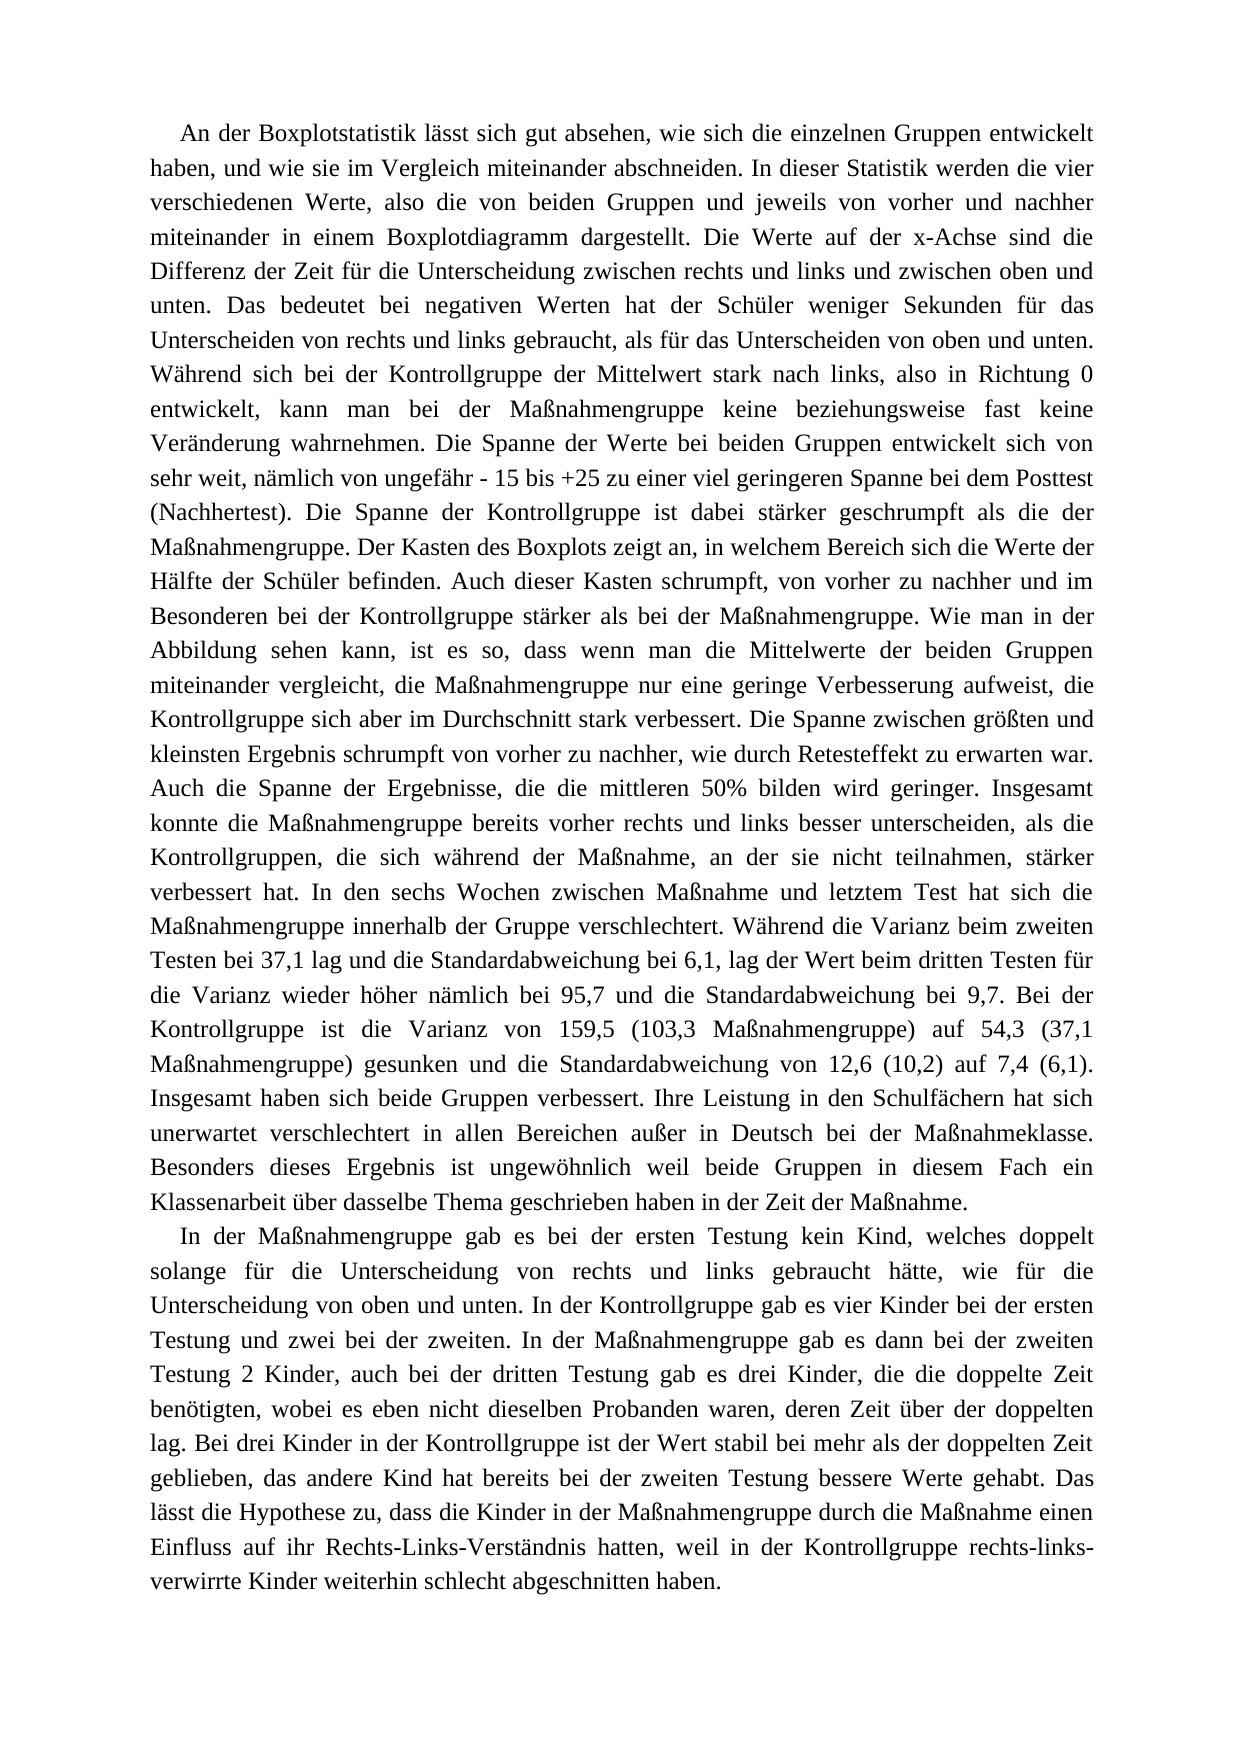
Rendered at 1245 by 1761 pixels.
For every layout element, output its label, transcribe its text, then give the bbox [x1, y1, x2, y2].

text An der Boxplotstatistik lässt sich gut absehen, wie sich die einzelnen Gruppen entwickelt haben, und wie sie im Vergleich miteinander abschneiden. In dieser Statistik werden die vier verschiedenen Werte, also die von beiden Gruppen und jeweils von vorher und nachher miteinander in einem Boxplotdiagramm dargestellt. Die Werte auf der x-Achse sind die Differenz der Zeit für die Unterscheidung zwischen rechts und links und zwischen oben und unten. Das bedeutet bei negativen Werten hat der Schüler weniger Sekunden für das Unterscheiden von rechts und links gebraucht, als für das Unterscheiden von oben und unten. Während sich bei der Kontrollgruppe der Mittelwert stark nach links, also in Richtung 0 entwickelt, kann man bei der Maßnahmengruppe keine beziehungsweise fast keine Veränderung wahrnehmen. Die Spanne der Werte bei beiden Gruppen entwickelt sich von sehr weit, nämlich von ungefähr - 15 bis +25 zu einer viel geringeren Spanne bei dem Posttest (Nachhertest). Die Spanne der Kontrollgruppe ist dabei stärker geschrumpft als die der Maßnahmengruppe. Der Kasten des Boxplots zeigt an, in welchem Bereich sich die Werte der Hälfte der Schüler befinden. Auch dieser Kasten schrumpft, von vorher zu nachher und im Besonderen bei der Kontrollgruppe stärker als bei der Maßnahmengruppe. Wie man in der Abbildung sehen kann, ist es so, dass wenn man die Mittelwerte der beiden Gruppen miteinander vergleicht, die Maßnahmengruppe nur eine geringe Verbesserung aufweist, die Kontrollgruppe sich aber im Durchschnitt stark verbessert. Die Spanne zwischen größten und kleinsten Ergebnis schrumpft von vorher zu nachher, wie durch Retesteffekt zu erwarten war. Auch die Spanne der Ergebnisse, die die mittleren 50% bilden wird geringer. Insgesamt konnte die Maßnahmengruppe bereits vorher rechts und links besser unterscheiden, als die Kontrollgruppen, die sich während der Maßnahme, an der sie nicht teilnahmen, stärker verbessert hat. In den sechs Wochen zwischen Maßnahme und letztem Test hat sich die Maßnahmengruppe innerhalb der Gruppe verschlechtert. Während die Varianz beim zweiten Testen bei 37,1 lag und die Standardabweichung bei 6,1, lag der Wert beim dritten Testen für die Varianz wieder höher nämlich bei 95,7 und die Standardabweichung bei 9,7. Bei der Kontrollgruppe ist die Varianz von 159,5 (103,3 Maßnahmengruppe) auf 54,3 (37,1 Maßnahmengruppe) gesunken und die Standardabweichung von 12,6 (10,2) auf 7,4 (6,1). Insgesamt haben sich beide Gruppen verbessert. Ihre Leistung in den Schulfächern hat sich unerwartet verschlechtert in allen Bereichen außer in Deutsch bei der Maßnahmeklasse. Besonders dieses Ergebnis ist ungewöhnlich weil beide Gruppen in diesem Fach ein Klassenarbeit über dasselbe Thema geschrieben haben in der Zeit der Maßnahme. [150, 118, 1095, 1216]
text In der Maßnahmengruppe gab es bei der ersten Testung kein Kind, welches doppelt solange für die Unterscheidung von rechts und links gebraucht hätte, wie für die Unterscheidung von oben und unten. In der Kontrollgruppe gab es vier Kinder bei der ersten Testung und zwei bei der zweiten. In der Maßnahmengruppe gab es dann bei der zweiten Testung 2 Kinder, auch bei der dritten Testung gab es drei Kinder, die die doppelte Zeit benötigten, wobei es eben nicht dieselben Probanden waren, deren Zeit über der doppelten lag. Bei drei Kinder in der Kontrollgruppe ist der Wert stabil bei mehr als der doppelten Zeit geblieben, das andere Kind hat bereits bei der zweiten Testung bessere Werte gehabt. Das lässt die Hypothese zu, dass die Kinder in der Maßnahmengruppe durch die Maßnahme einen Einfluss auf ihr Rechts-Links-Verständnis hatten, weil in der Kontrollgruppe rechts-links-verwirrte Kinder weiterhin schlecht abgeschnitten haben. [150, 1221, 1095, 1595]
